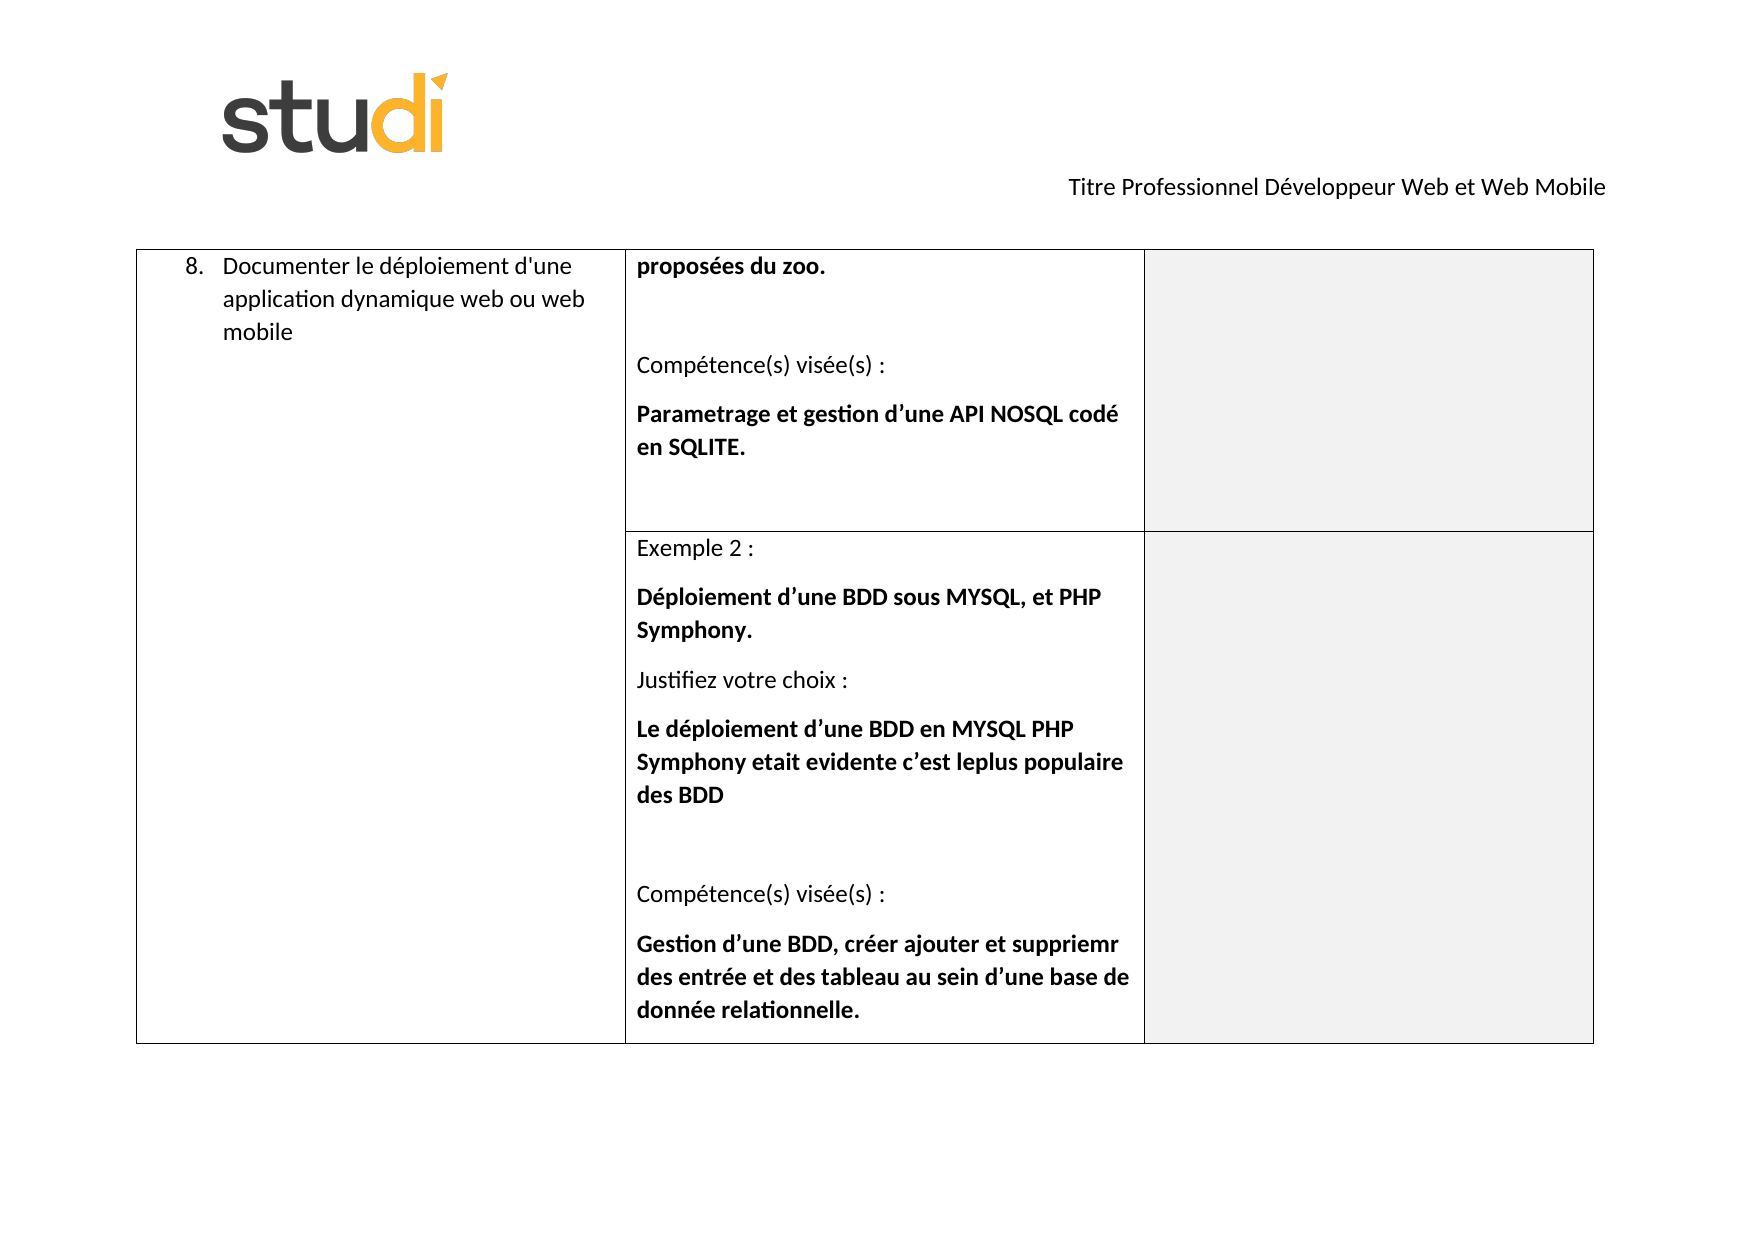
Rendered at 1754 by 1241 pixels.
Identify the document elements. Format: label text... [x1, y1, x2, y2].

picture [222, 73, 448, 153]
table_cell [1145, 250, 1593, 531]
table_cell Compétences professionnelles possibles : Mettre en place une base de données relationnelle Développer des composants d'accès aux données SQL et NoSQL Développer des composants métier côté serveur Documenter le déploiement d'une application dynamique web ou web mobile [137, 250, 625, 1043]
table_cell proposées du zoo. Compétence(s) visée(s) : Parametrage et gestion d’une API NOSQL codé en SQLITE. [626, 250, 1144, 531]
table_cell Exemple 2 : Déploiement d’une BDD sous MYSQL, et PHP Symphony. Justifiez votre choix : Le déploiement d’une BDD en MYSQL PHP Symphony etait evidente c’est leplus populaire des BDD Compétence(s) visée(s) : Gestion d’une BDD, créer ajouter et suppriemr des entrée et des tableau au sein d’une base de donnée relationnelle. [626, 532, 1144, 1043]
table_cell [1145, 532, 1593, 1043]
